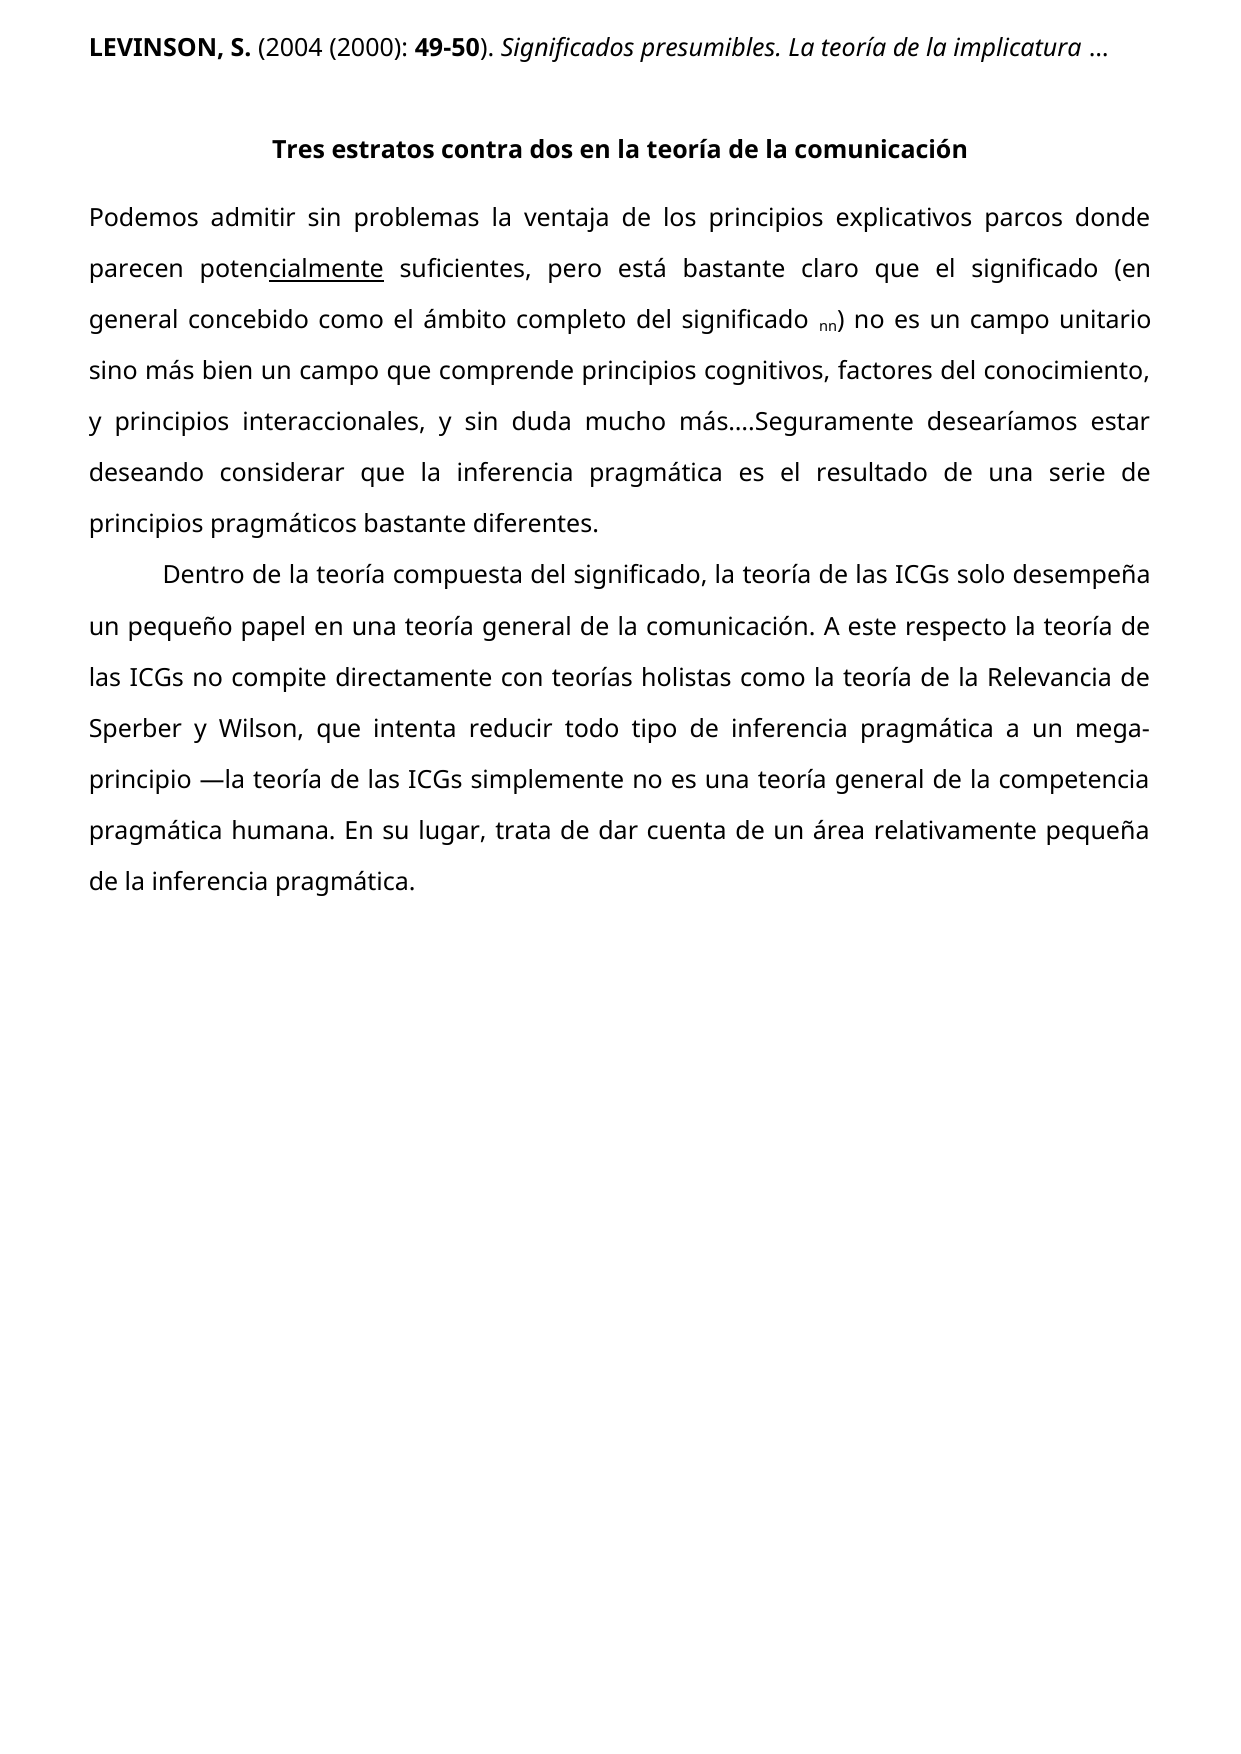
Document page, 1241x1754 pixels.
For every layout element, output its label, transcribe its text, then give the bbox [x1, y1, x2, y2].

text Dentro de la teoría compuesta del significado, la teoría de las ICGs solo desempeña un pequeño papel en una teoría general de la comunicación. A este respecto la teoría de las ICGs no compite directamente con teorías holistas como la teoría de la Relevancia de Sperber y Wilson, que intenta reducir todo tipo de inferencia pragmática a un mega-principio —la teoría de las ICGs simplemente no es una teoría general de la competencia pragmática humana. En su lugar, trata de dar cuenta de un área relativamente pequeña de la inferencia pragmática. [88, 557, 1152, 897]
text Tres estratos contra dos en la teoría de la comunicación [88, 132, 1152, 166]
text LEVINSON, S. (2004 (2000): 49-50). Significados presumibles. La teoría de la implicatura … [88, 29, 1152, 115]
text Podemos admitir sin problemas la ventaja de los principios explicativos parcos donde parecen potencialmente suficientes, pero está bastante claro que el significado (en general concebido como el ámbito completo del significado nn) no es un campo unitario sino más bien un campo que comprende principios cognitivos, factores del conocimiento, y principios interaccionales, y sin duda mucho más….Seguramente desearíamos estar deseando considerar que la inferencia pragmática es el resultado de una serie de principios pragmáticos bastante diferentes. [88, 200, 1152, 540]
